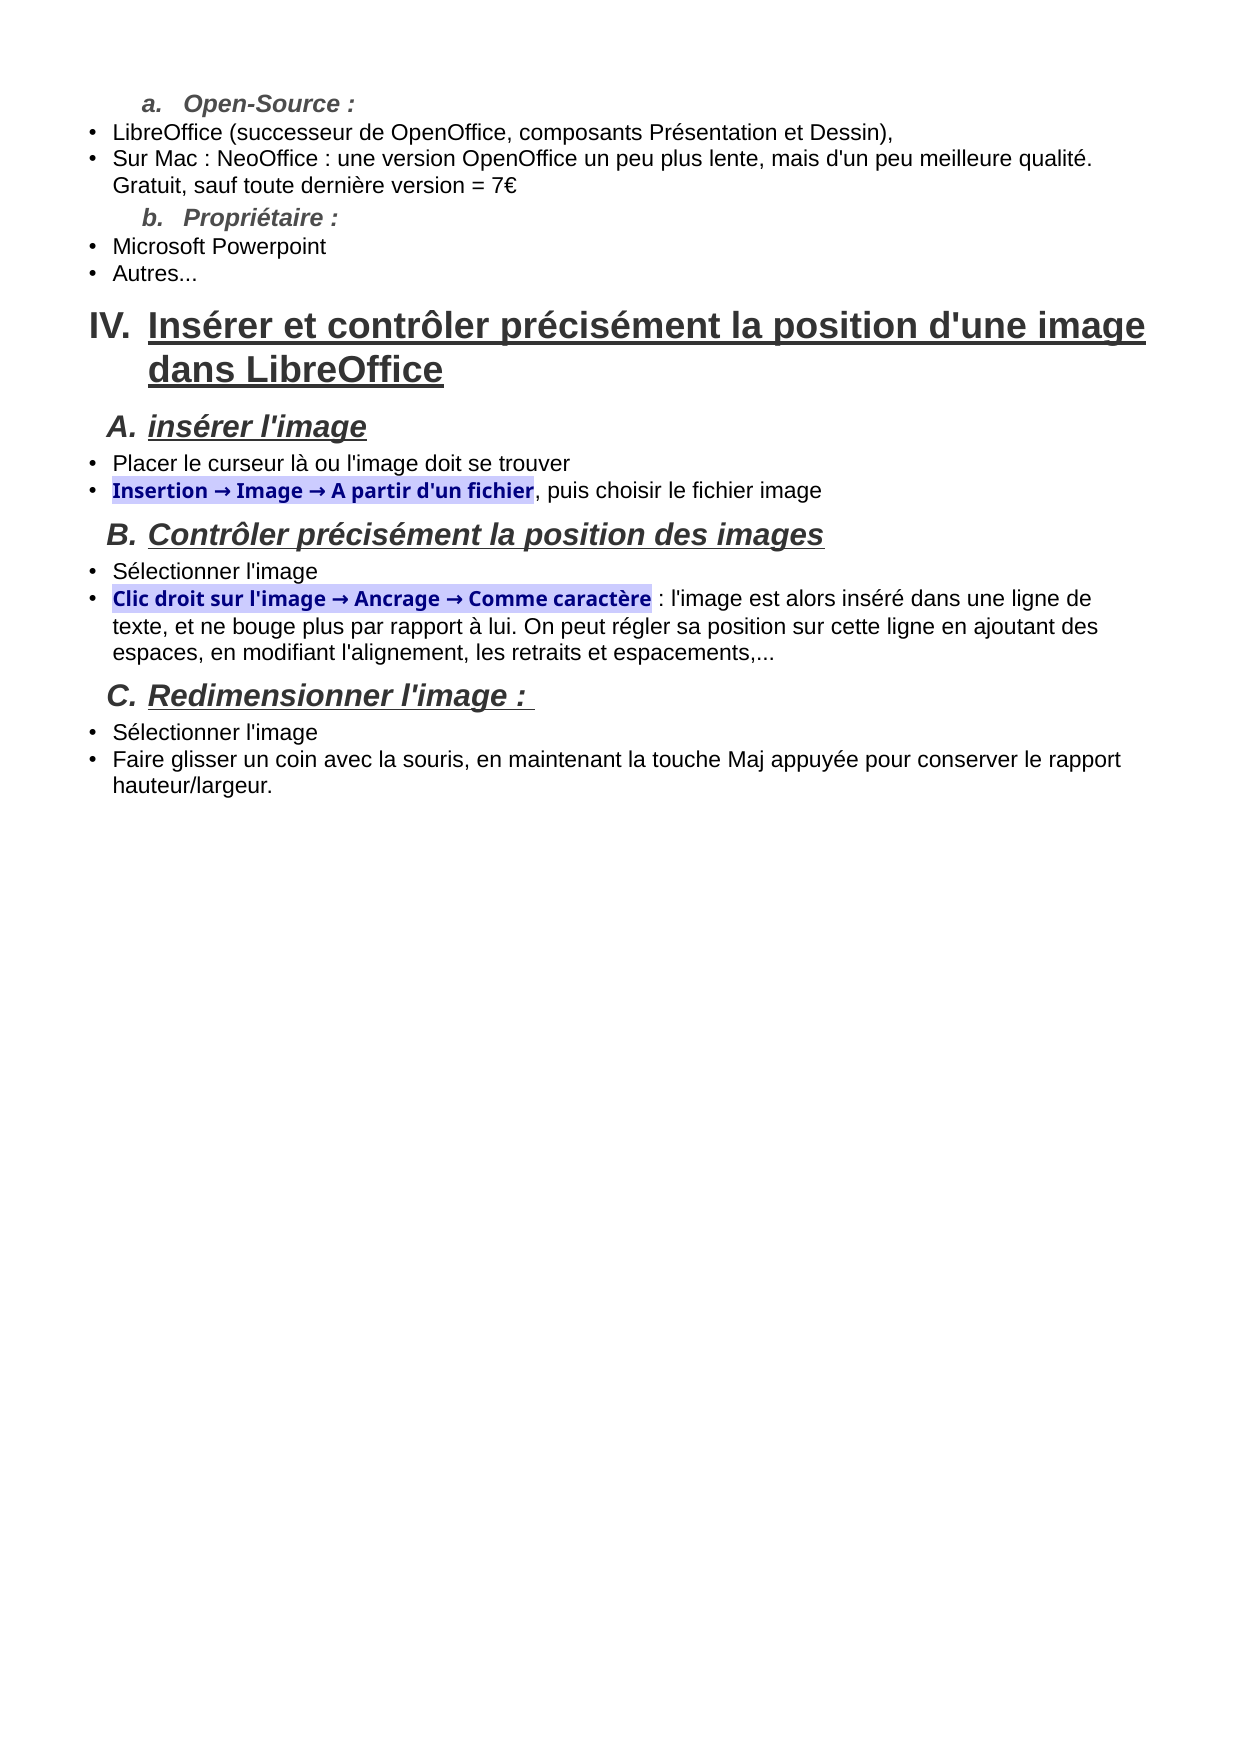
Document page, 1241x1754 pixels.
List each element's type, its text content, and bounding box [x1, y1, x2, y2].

list LibreOffice (successeur de OpenOffice, composants Présentation et Dessin), [88, 119, 1152, 145]
subtitle Propriétaire : [142, 203, 1152, 232]
subtitle Contrôler précisément la position des images [106, 516, 1152, 552]
list Sélectionner l'image [88, 558, 1152, 584]
subtitle insérer l'image [106, 408, 1152, 444]
subtitle Open-Source : [142, 88, 1152, 117]
list Sélectionner l'image [88, 719, 1152, 746]
list Sur Mac : NeoOffice : une version OpenOffice un peu plus lente, mais d'un peu meilleure qualité. Gratuit, sauf toute dernière version = 7€ [88, 145, 1152, 198]
subtitle Redimensionner l'image : [106, 677, 1152, 713]
list Clic droit sur l'image → Ancrage → Comme caractère : l'image est alors inséré dans une ligne de texte, et ne bouge plus par rapport à lui. On peut régler sa position sur cette ligne en ajoutant des espaces, en modifiant l'alignement, les retraits et espacements,... [88, 584, 1152, 666]
subtitle Insérer et contrôler précisément la position d'une image dans LibreOffice [88, 304, 1152, 390]
list Insertion → Image → A partir d'un fichier, puis choisir le fichier image [534, 476, 1152, 504]
list Microsoft Powerpoint [88, 233, 1152, 260]
list Faire glisser un coin avec la souris, en maintenant la touche Maj appuyée pour conserver le rapport hauteur/largeur. [88, 746, 1152, 798]
list Autres... [88, 260, 1152, 286]
list Placer le curseur là ou l'image doit se trouver [88, 449, 1152, 476]
